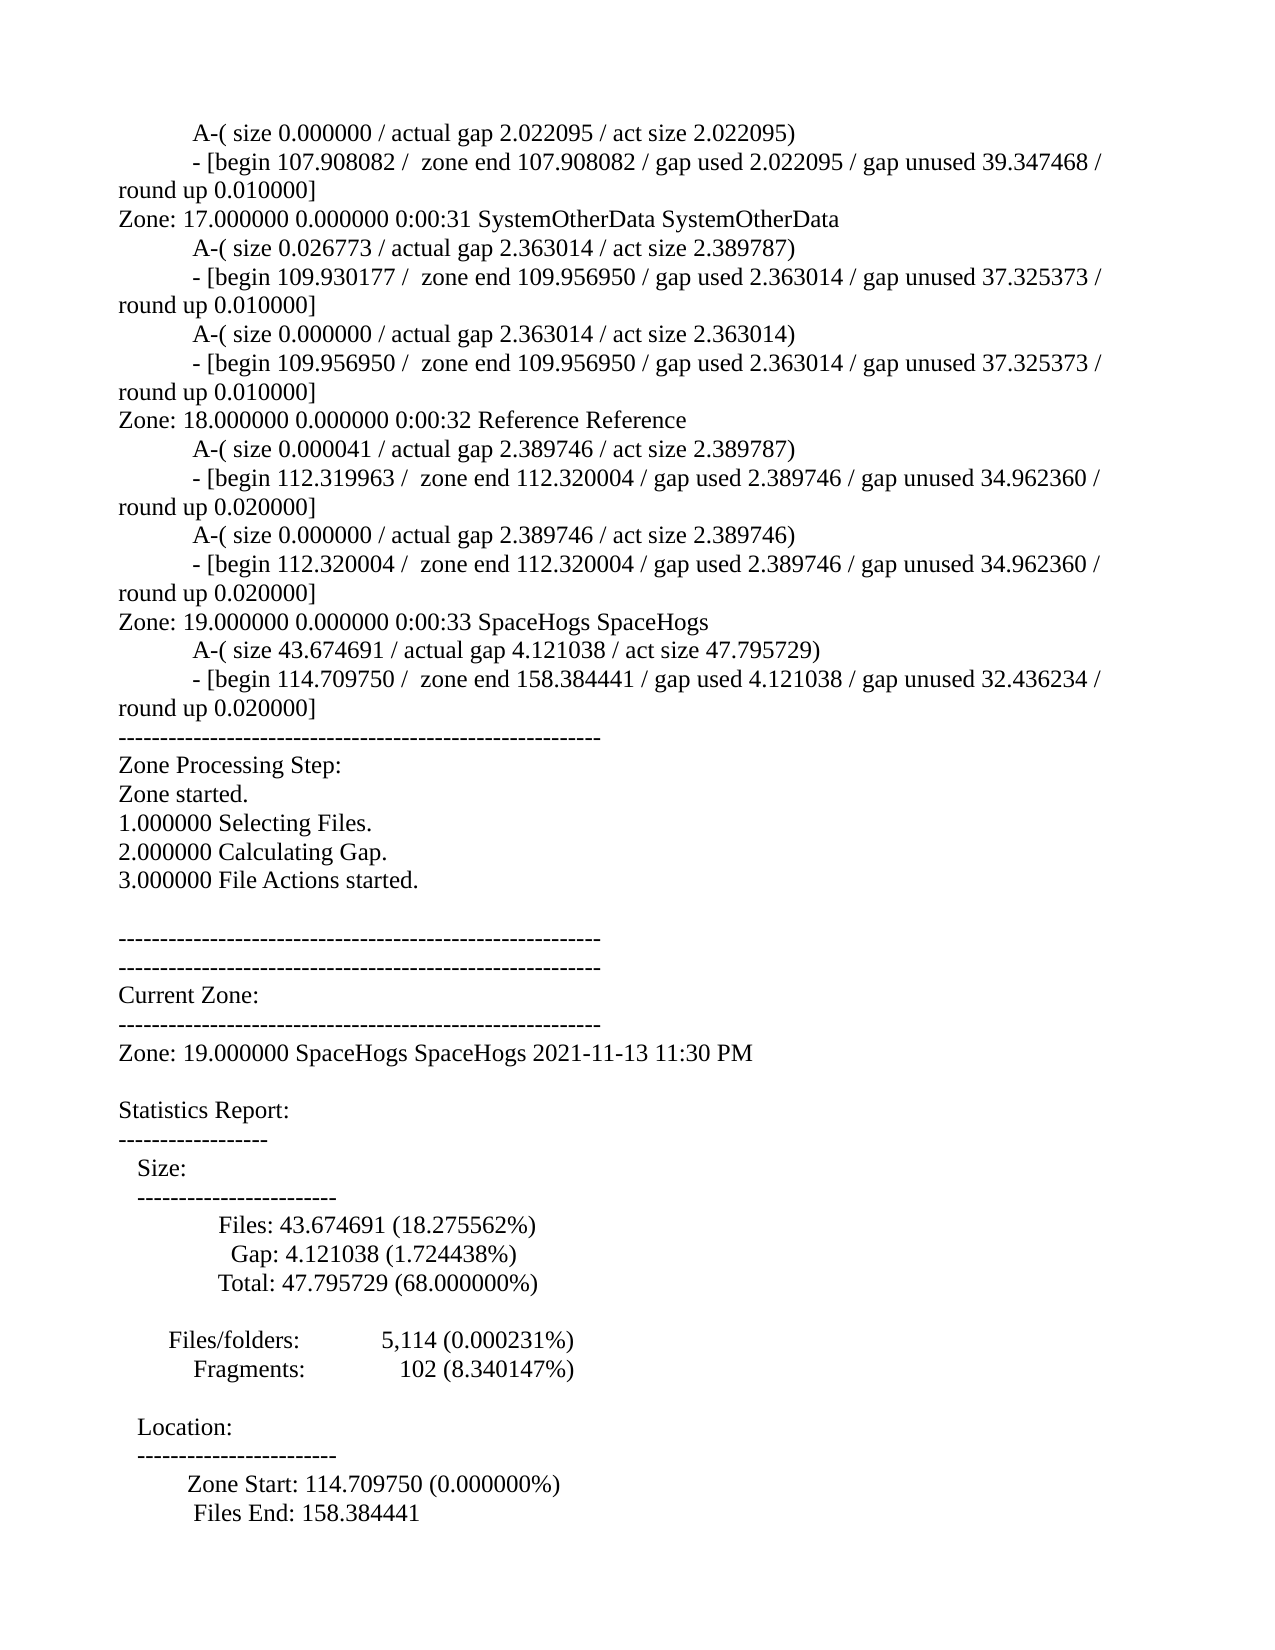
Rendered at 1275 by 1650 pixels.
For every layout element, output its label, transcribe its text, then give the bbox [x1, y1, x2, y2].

text Zone started. [118, 779, 1157, 808]
text 3.000000 File Actions started. [118, 866, 1157, 894]
text A-( size 0.000000 / actual gap 2.022095 / act size 2.022095) [118, 118, 1157, 147]
text A-( size 0.000000 / actual gap 2.389746 / act size 2.389746) [118, 521, 1157, 549]
text - [begin 112.320004 / zone end 112.320004 / gap used 2.389746 / gap unused 34.962360 / round up 0.020000] [118, 549, 1157, 607]
text ------------------------ [118, 1182, 1157, 1211]
text 2.000000 Calculating Gap. [118, 837, 1157, 866]
text Total: 47.795729 (68.000000%) [118, 1268, 1157, 1297]
text Size: [118, 1153, 1157, 1182]
text Zone Processing Step: [118, 751, 1157, 779]
text - [begin 109.956950 / zone end 109.956950 / gap used 2.363014 / gap unused 37.325373 / round up 0.010000] [118, 348, 1157, 406]
text A-( size 0.026773 / actual gap 2.363014 / act size 2.389787) [118, 233, 1157, 262]
text A-( size 0.000041 / actual gap 2.389746 / act size 2.389787) [118, 434, 1157, 463]
text Statistics Report: [118, 1096, 1157, 1124]
text 1.000000 Selecting Files. [118, 808, 1157, 837]
text - [begin 109.930177 / zone end 109.956950 / gap used 2.363014 / gap unused 37.325373 / round up 0.010000] [118, 262, 1157, 319]
text Files/folders: 5,114 (0.000231%) [118, 1326, 1157, 1354]
text Zone: 19.000000 SpaceHogs SpaceHogs 2021-11-13 11:30 PM [118, 1038, 1157, 1067]
text Location: [118, 1412, 1157, 1441]
text Current Zone: [118, 981, 1157, 1009]
text - [begin 112.319963 / zone end 112.320004 / gap used 2.389746 / gap unused 34.962360 / round up 0.020000] [118, 463, 1157, 521]
text Zone Start: 114.709750 (0.000000%) [118, 1469, 1157, 1498]
text ------------------------ [118, 1441, 1157, 1469]
text - [begin 107.908082 / zone end 107.908082 / gap used 2.022095 / gap unused 39.347468 / round up 0.010000] [118, 147, 1157, 204]
text Zone: 17.000000 0.000000 0:00:31 SystemOtherData SystemOtherData [118, 204, 1157, 233]
text Files: 43.674691 (18.275562%) [118, 1211, 1157, 1239]
text ---------------------------------------------------------- [118, 1009, 1157, 1038]
text Gap: 4.121038 (1.724438%) [118, 1239, 1157, 1268]
text Files End: 158.384441 [118, 1498, 1157, 1527]
text Zone: 19.000000 0.000000 0:00:33 SpaceHogs SpaceHogs [118, 607, 1157, 636]
text Fragments: 102 (8.340147%) [118, 1354, 1157, 1383]
text ---------------------------------------------------------- [118, 952, 1157, 981]
text Zone: 18.000000 0.000000 0:00:32 Reference Reference [118, 406, 1157, 434]
text ------------------ [118, 1124, 1157, 1153]
text ---------------------------------------------------------- [118, 722, 1157, 751]
text A-( size 43.674691 / actual gap 4.121038 / act size 47.795729) [118, 636, 1157, 664]
text A-( size 0.000000 / actual gap 2.363014 / act size 2.363014) [118, 319, 1157, 348]
text - [begin 114.709750 / zone end 158.384441 / gap used 4.121038 / gap unused 32.436234 / round up 0.020000] [118, 664, 1157, 722]
text ---------------------------------------------------------- [118, 923, 1157, 952]
